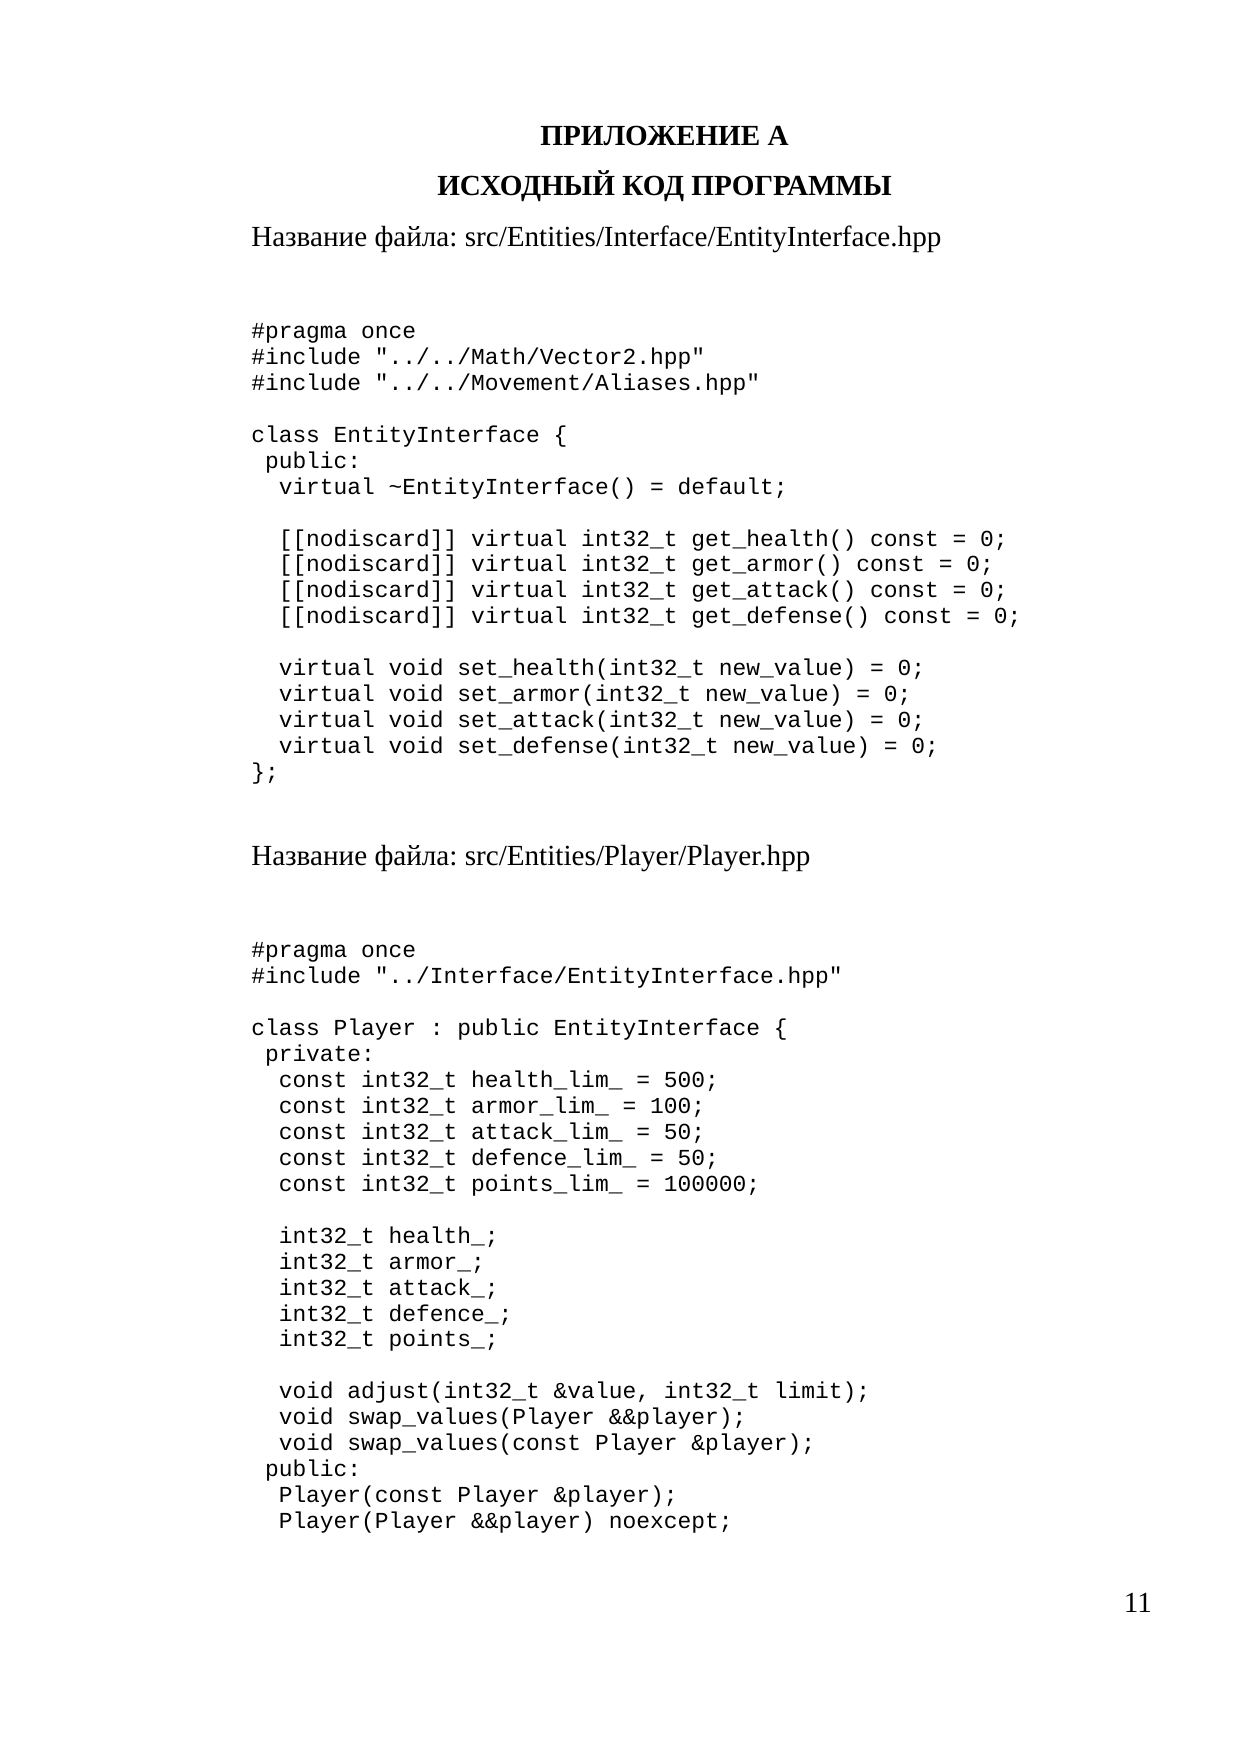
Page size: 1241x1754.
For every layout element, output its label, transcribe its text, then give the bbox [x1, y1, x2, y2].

text void swap_values(const Player &player); [177, 1432, 1152, 1457]
text int32_t points_; [177, 1328, 1152, 1354]
text const int32_t points_lim_ = 100000; [177, 1172, 1152, 1198]
text virtual void set_attack(int32_t new_value) = 0; [177, 708, 1152, 734]
text class Player : public EntityInterface { [177, 1017, 1152, 1042]
text void adjust(int32_t &value, int32_t limit); [177, 1380, 1152, 1406]
text virtual ~EntityInterface() = default; [177, 475, 1152, 501]
text Player(const Player &player); [177, 1483, 1152, 1509]
text [[nodiscard]] virtual int32_t get_attack() const = 0; [177, 579, 1152, 605]
text class EntityInterface { [177, 423, 1152, 449]
text #pragma once [177, 939, 1152, 965]
text public: [177, 449, 1152, 475]
text int32_t defence_; [177, 1302, 1152, 1328]
text [[nodiscard]] virtual int32_t get_defense() const = 0; [177, 605, 1152, 631]
subtitle Приложение А Исходный код программы [177, 118, 1152, 202]
text Название файла: src/Entities/Player/Player.hpp [177, 838, 1152, 872]
text }; [177, 760, 1152, 786]
text void swap_values(Player &&player); [177, 1406, 1152, 1432]
text int32_t health_; [177, 1224, 1152, 1250]
text public: [177, 1457, 1152, 1483]
text #pragma once [177, 319, 1152, 345]
text #include "../../Math/Vector2.hpp" [177, 345, 1152, 371]
text int32_t armor_; [177, 1250, 1152, 1276]
text const int32_t health_lim_ = 500; [177, 1068, 1152, 1094]
text const int32_t armor_lim_ = 100; [177, 1094, 1152, 1120]
text virtual void set_armor(int32_t new_value) = 0; [177, 682, 1152, 708]
text int32_t attack_; [177, 1276, 1152, 1302]
text [[nodiscard]] virtual int32_t get_armor() const = 0; [177, 553, 1152, 579]
text private: [177, 1042, 1152, 1068]
text virtual void set_defense(int32_t new_value) = 0; [177, 734, 1152, 760]
text #include "../Interface/EntityInterface.hpp" [177, 965, 1152, 991]
text #include "../../Movement/Aliases.hpp" [177, 371, 1152, 397]
text const int32_t attack_lim_ = 50; [177, 1120, 1152, 1146]
text [[nodiscard]] virtual int32_t get_health() const = 0; [177, 527, 1152, 553]
text virtual void set_health(int32_t new_value) = 0; [177, 657, 1152, 682]
text Название файла: src/Entities/Interface/EntityInterface.hpp [177, 219, 1152, 252]
text Player(Player &&player) noexcept; [177, 1509, 1152, 1535]
text const int32_t defence_lim_ = 50; [177, 1146, 1152, 1172]
